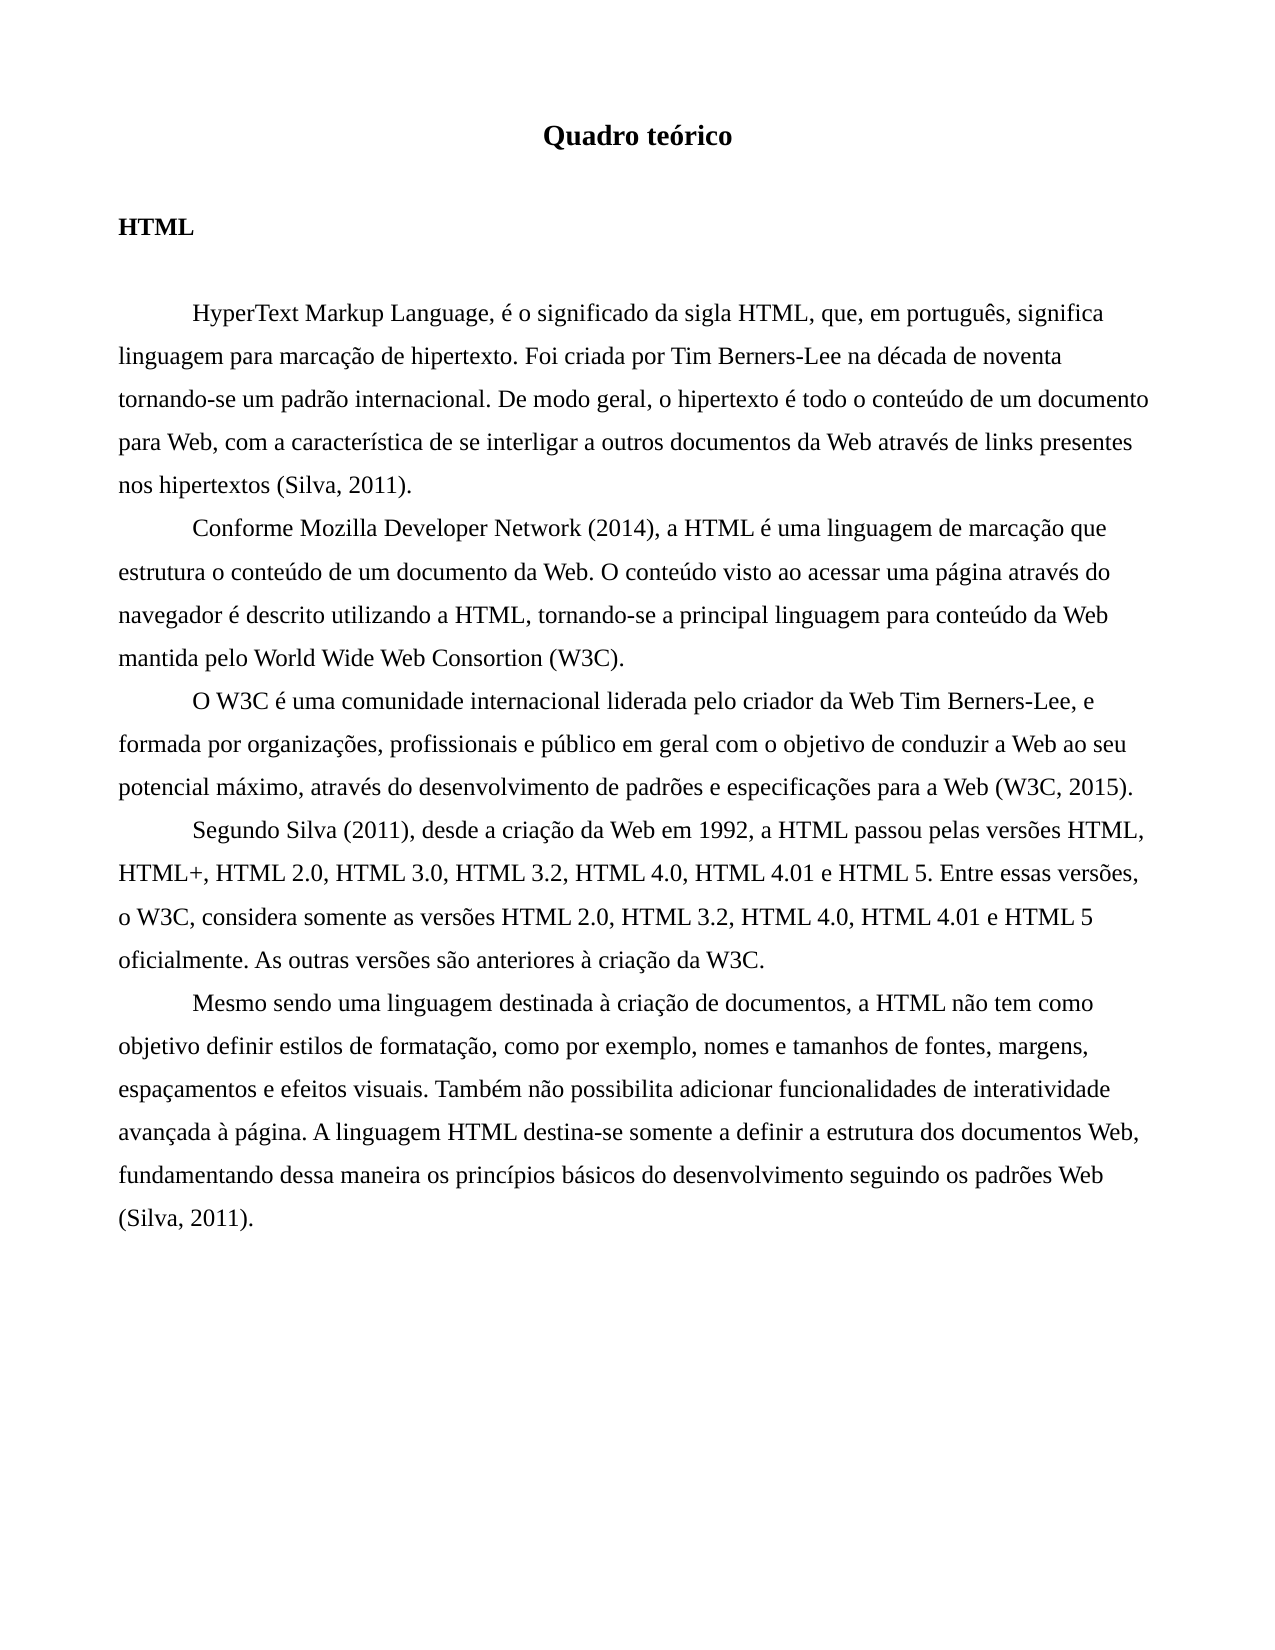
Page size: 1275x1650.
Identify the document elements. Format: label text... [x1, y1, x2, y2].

text O W3C é uma comunidade internacional liderada pelo criador da Web Tim Berners-Lee, e formada por organizações, profissionais e público em geral com o objetivo de conduzir a Web ao seu potencial máximo, através do desenvolvimento de padrões e especificações para a Web (W3C, 2015). [118, 686, 1157, 801]
text Mesmo sendo uma linguagem destinada à criação de documentos, a HTML não tem como objetivo definir estilos de formatação, como por exemplo, nomes e tamanhos de fontes, margens, espaçamentos e efeitos visuais. Também não possibilita adicionar funcionalidades de interatividade avançada à página. A linguagem HTML destina-se somente a definir a estrutura dos documentos Web, fundamentando dessa maneira os princípios básicos do desenvolvimento seguindo os padrões Web (Silva, 2011). [118, 988, 1157, 1232]
text Quadro teórico [118, 118, 1157, 152]
text Segundo Silva (2011), desde a criação da Web em 1992, a HTML passou pelas versões HTML, HTML+, HTML 2.0, HTML 3.0, HTML 3.2, HTML 4.0, HTML 4.01 e HTML 5. Entre essas versões, o W3C, considera somente as versões HTML 2.0, HTML 3.2, HTML 4.0, HTML 4.01 e HTML 5 oficialmente. As outras versões são anteriores à criação da W3C. [118, 815, 1157, 973]
text HyperText Markup Language, é o significado da sigla HTML, que, em português, significa linguagem para marcação de hipertexto. Foi criada por Tim Berners-Lee na década de noventa tornando-se um padrão internacional. De modo geral, o hipertexto é todo o conteúdo de um documento para Web, com a característica de se interligar a outros documentos da Web através de links presentes nos hipertextos (Silva, 2011). [118, 298, 1157, 499]
text HTML [118, 212, 1157, 240]
text Conforme Mozilla Developer Network (2014), a HTML é uma linguagem de marcação que estrutura o conteúdo de um documento da Web. O conteúdo visto ao acessar uma página através do navegador é descrito utilizando a HTML, tornando-se a principal linguagem para conteúdo da Web mantida pelo World Wide Web Consortion (W3C). [118, 513, 1157, 672]
